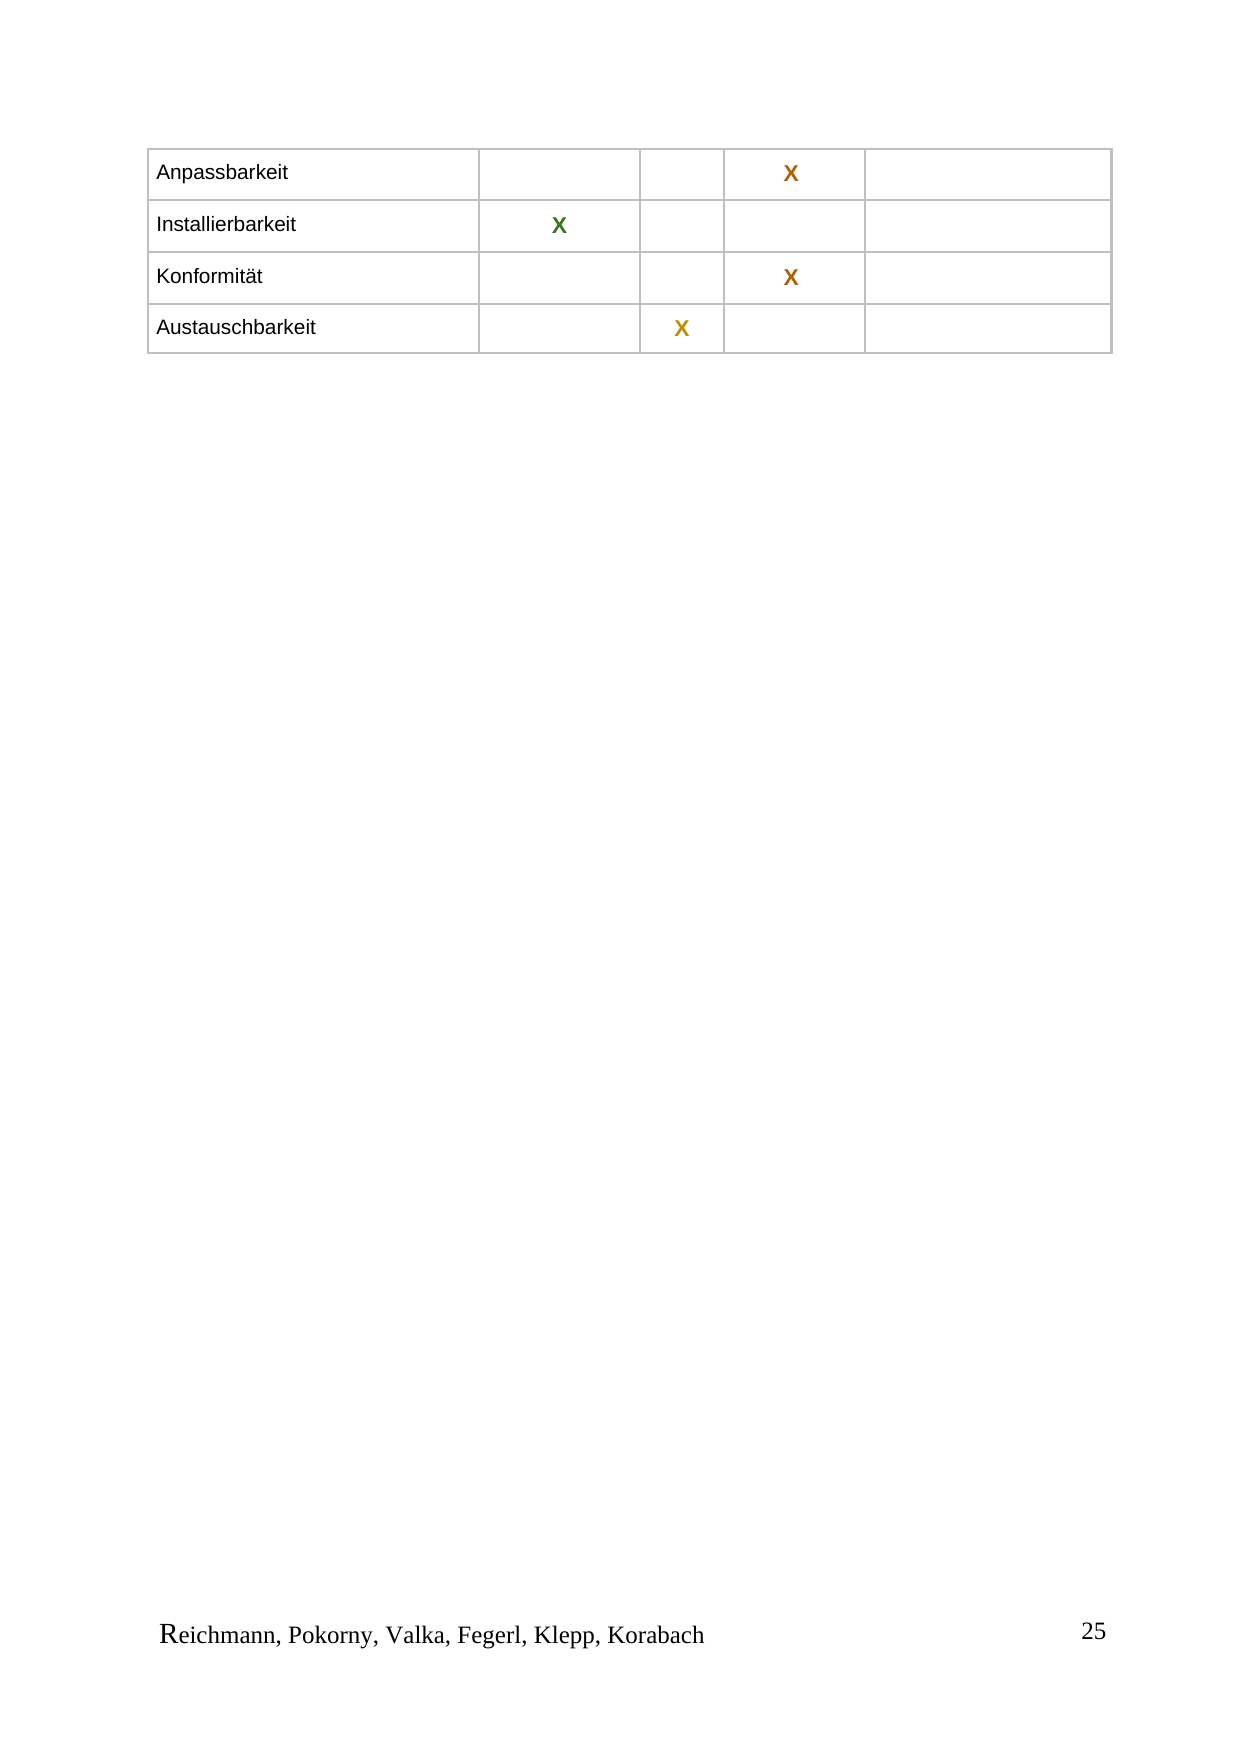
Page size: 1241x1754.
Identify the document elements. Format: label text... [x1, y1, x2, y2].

table_cell Konformität [149, 253, 478, 303]
table_cell [866, 201, 1110, 251]
table_cell X [725, 253, 864, 303]
table_cell [866, 150, 1110, 199]
table_cell [641, 253, 723, 303]
table_cell [641, 150, 723, 199]
table_cell [480, 253, 639, 303]
table_cell X [641, 305, 723, 352]
table_cell Austauschbarkeit [149, 305, 478, 352]
table_cell [866, 305, 1110, 352]
table_cell Installierbarkeit [149, 201, 478, 251]
table_cell X [480, 201, 639, 251]
table_cell [480, 305, 639, 352]
table_cell [866, 253, 1110, 303]
table_cell [725, 305, 864, 352]
table_cell [480, 150, 639, 199]
table_cell [641, 201, 723, 251]
table_cell Anpassbarkeit [149, 150, 478, 199]
table_cell X [725, 150, 864, 199]
table_cell [725, 201, 864, 251]
